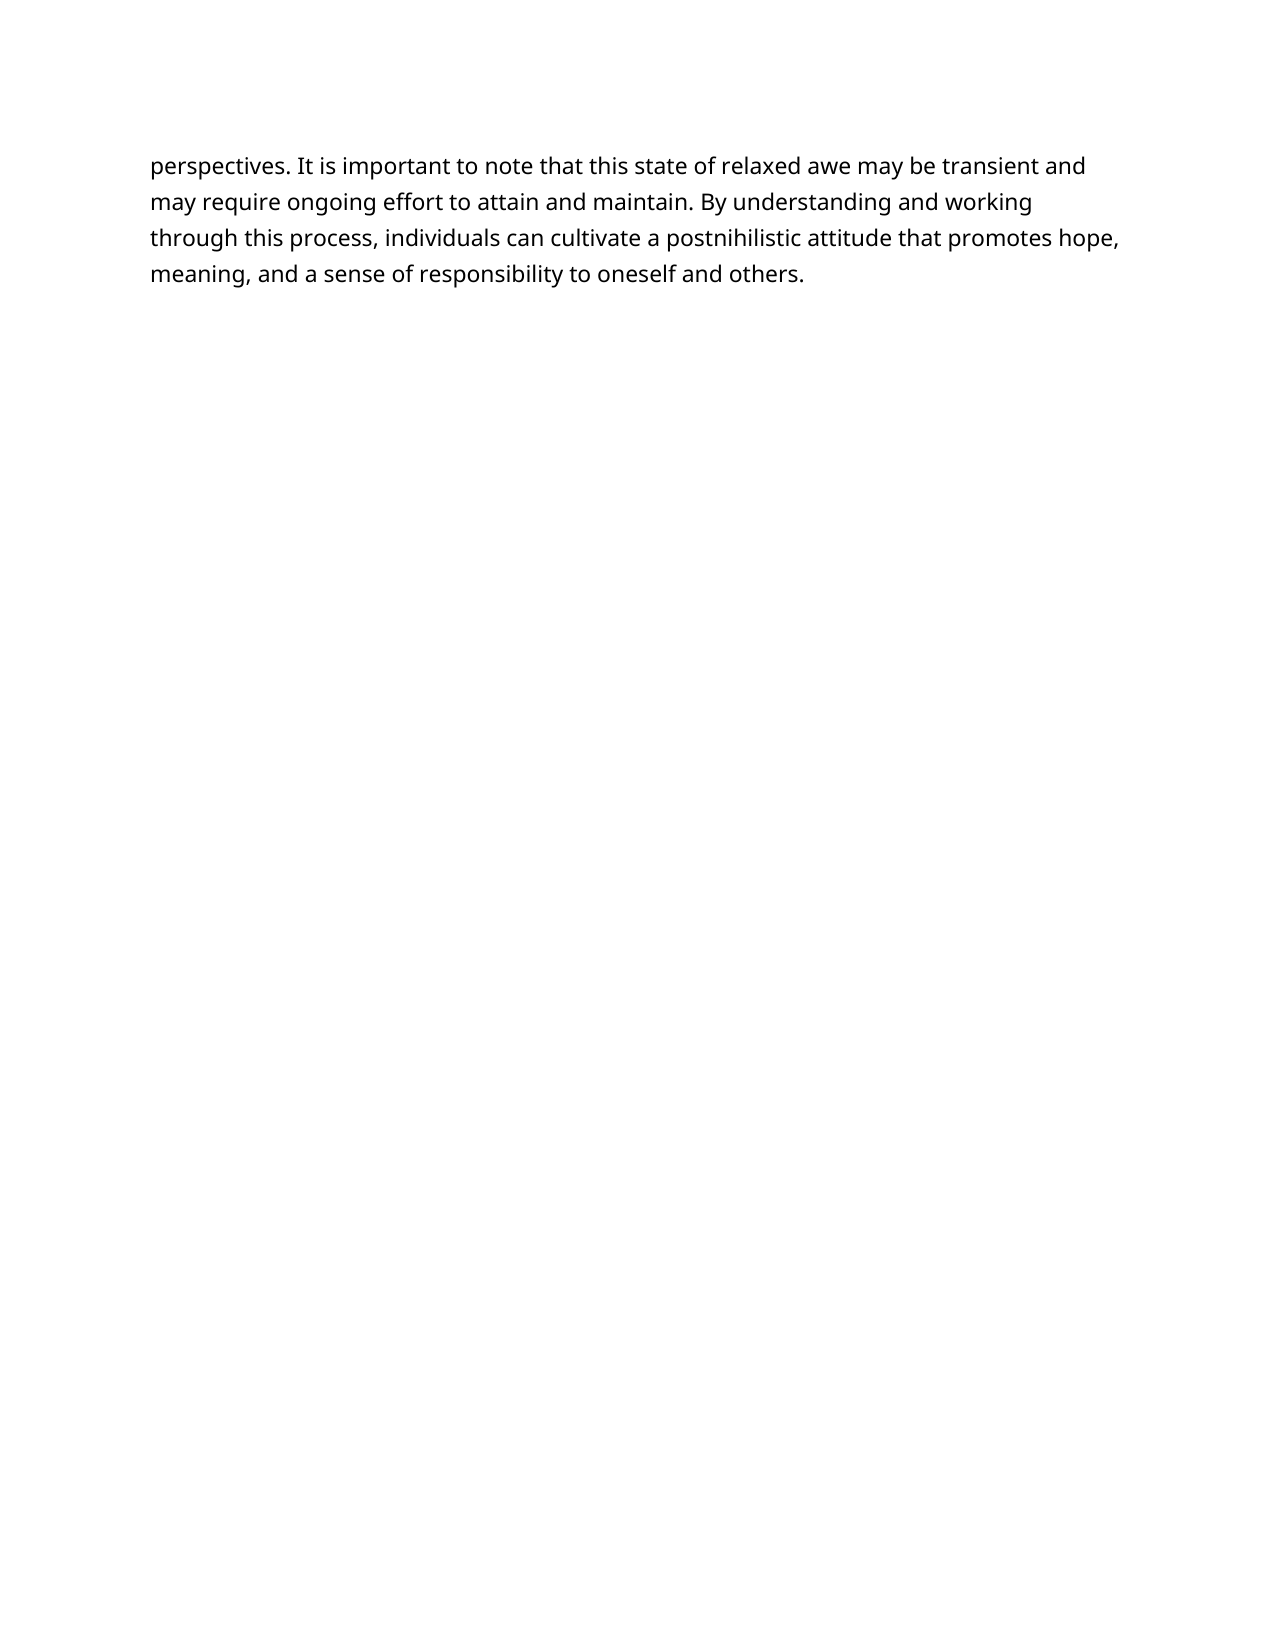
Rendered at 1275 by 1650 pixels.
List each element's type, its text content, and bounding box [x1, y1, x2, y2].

text perspectives. It is important to note that this state of relaxed awe may be transient and may require ongoing effort to attain and maintain. By understanding and working through this process, individuals can cultivate a postnihilistic attitude that promotes hope, meaning, and a sense of responsibility to oneself and others. [150, 150, 1125, 289]
